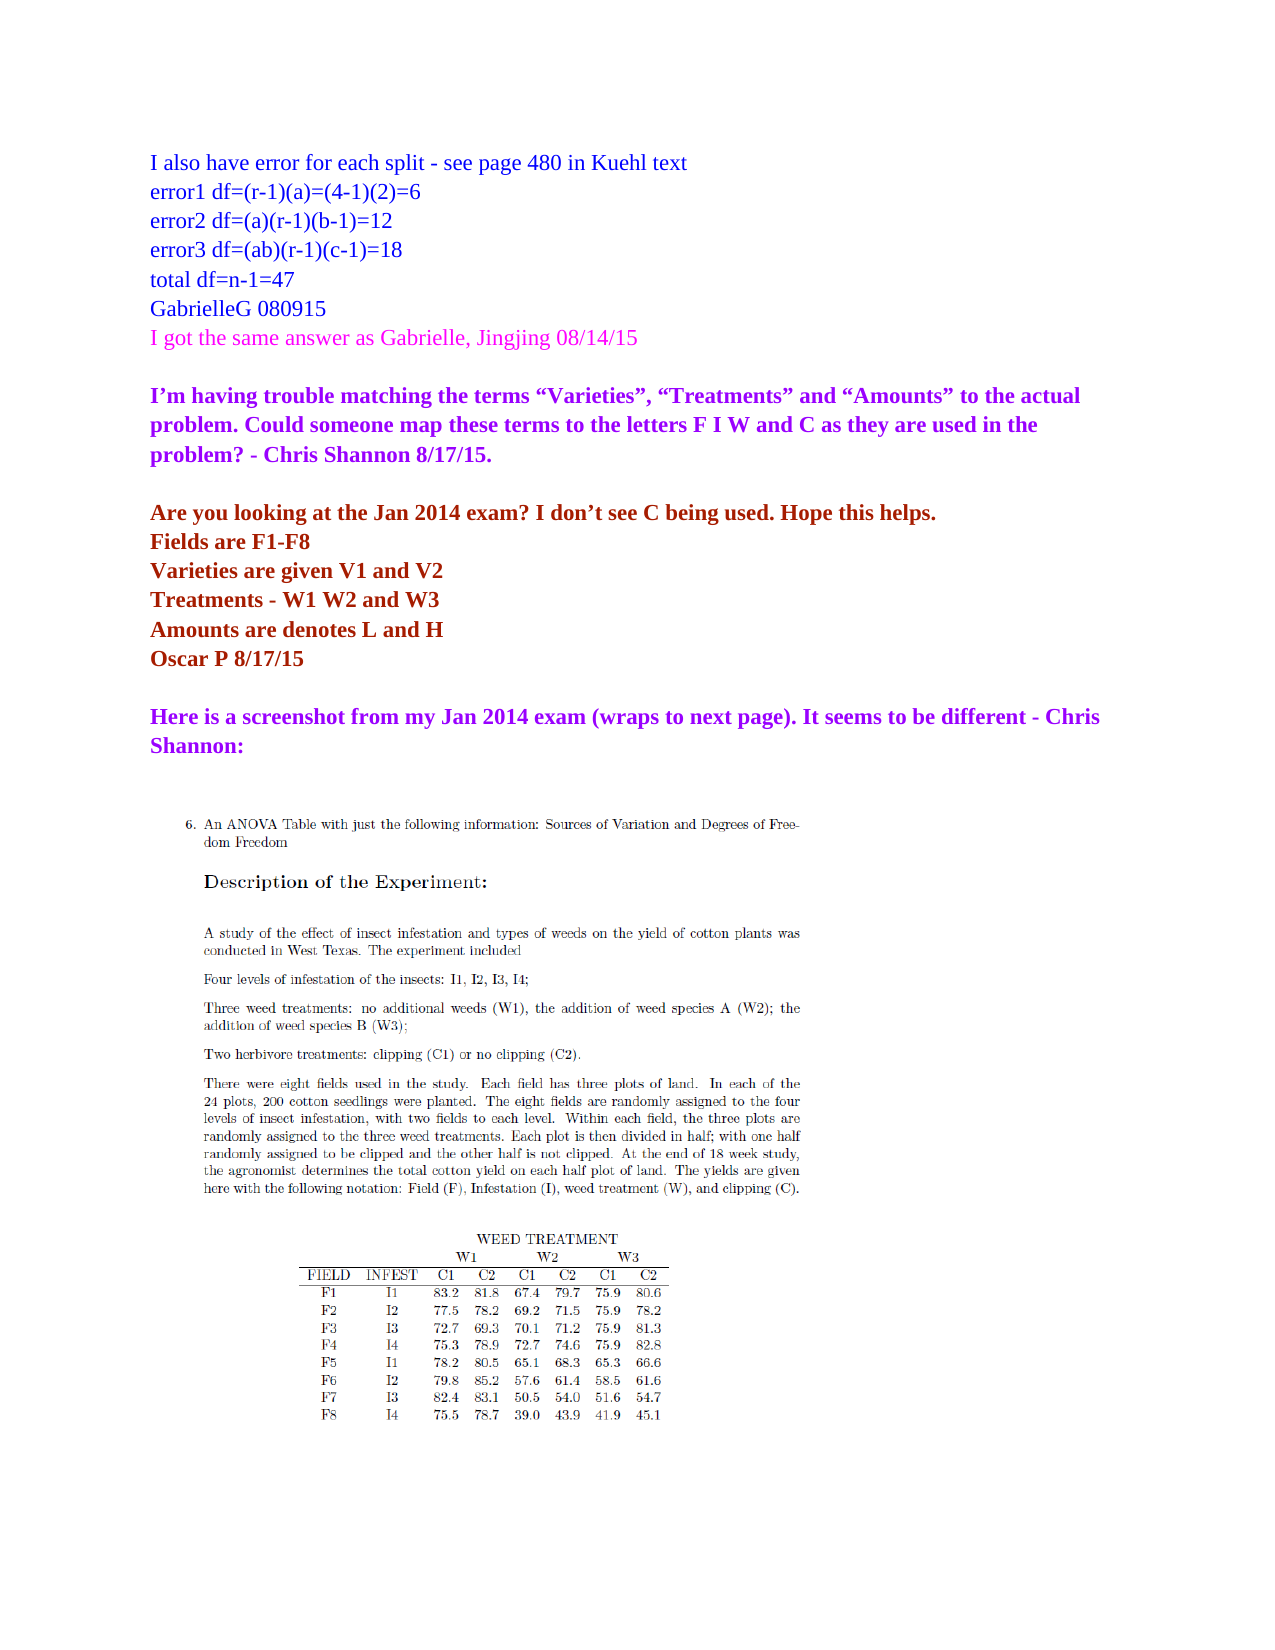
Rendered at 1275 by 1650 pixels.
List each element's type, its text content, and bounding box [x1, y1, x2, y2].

text Here is a screenshot from my Jan 2014 exam (wraps to next page). It seems to be different - Chris Shannon: [150, 704, 1125, 759]
text Are you looking at the Jan 2014 exam? I don’t see C being used. Hope this helps. [150, 500, 1125, 525]
text Amounts are denotes L and H [150, 617, 1125, 642]
text Varieties are given V1 and V2 [150, 558, 1125, 584]
text I got the same answer as Gabrielle, Jingjing 08/14/15 [150, 325, 1125, 350]
text Fields are F1-F8 [150, 529, 1125, 554]
text total df=n-1=47 [150, 267, 1125, 292]
text I’m having trouble matching the terms “Varieties”, “Treatments” and “Amounts” to the actual problem. Could someone map these terms to the letters F I W and C as they are used in the problem? - Chris Shannon 8/17/15. [150, 383, 1125, 467]
picture [168, 810, 828, 1446]
text error3 df=(ab)(r-1)(c-1)=18 [150, 237, 1125, 263]
text GabrielleG 080915 [150, 296, 1125, 321]
text I also have error for each split - see page 480 in Kuehl text [150, 150, 1125, 175]
text error2 df=(a)(r-1)(b-1)=12 [150, 208, 1125, 234]
text Oscar P 8/17/15 [150, 646, 1125, 671]
text Treatments - W1 W2 and W3 [150, 587, 1125, 613]
text error1 df=(r-1)(a)=(4-1)(2)=6 [150, 179, 1125, 204]
